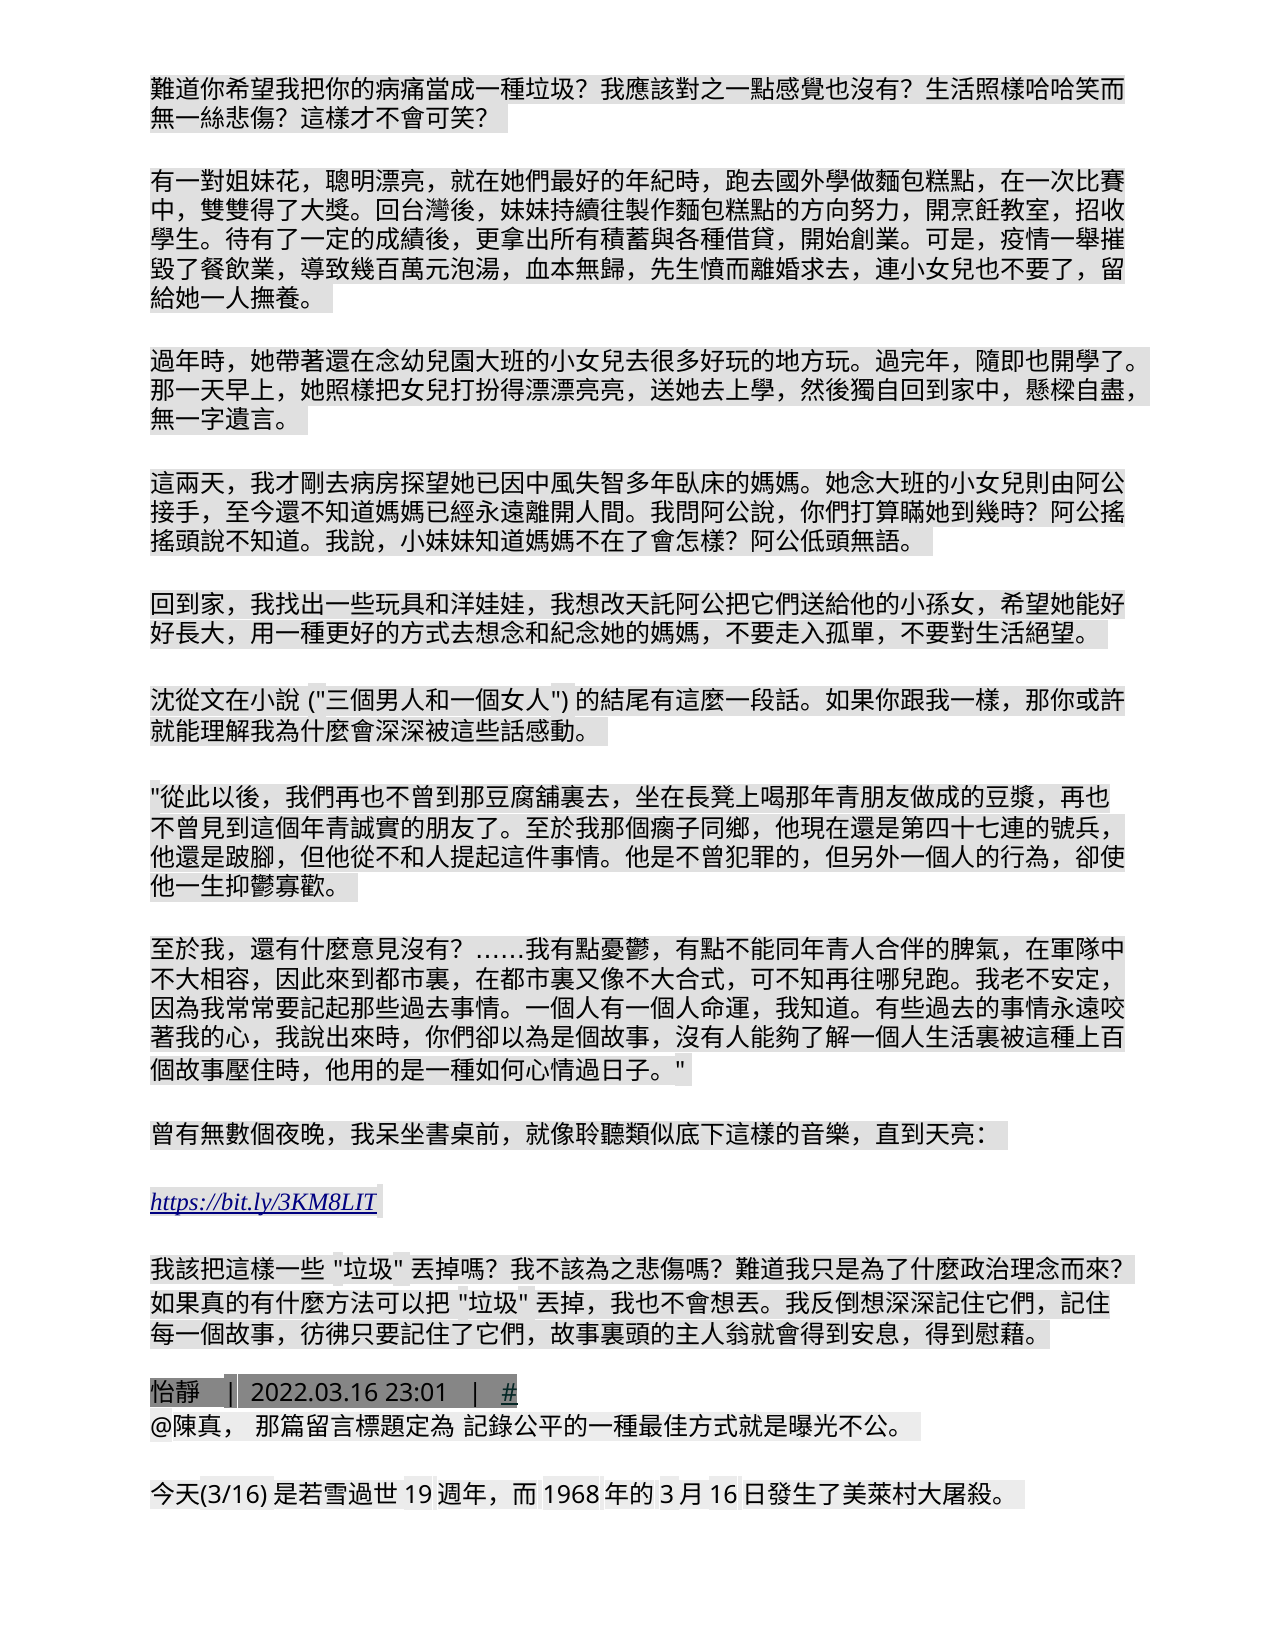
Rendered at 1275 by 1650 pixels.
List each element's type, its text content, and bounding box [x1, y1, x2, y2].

text 病人或家屬經常會問精神科醫師用什麼方式倒掉病人丟給醫生的 "垃圾"？他們甚至會語帶戲謔地問說："你們每天接觸一些精神不正常的人，或是每天聽病人這些垃圾，久了之後，自己會不會也...(用兩根指頭比比太陽穴，意即阿達阿達) 跟著不正常？" 我通常都微笑不語。但有時我會反問對方說：我不會把病人的病痛當成一種 "垃圾" ，既然不是垃圾，為什麼我需要把它們 "倒掉"？ 我不但不會倒掉，而且會深埋心底。 有一次，我回答一個態度輕薄的朋友說：你說得對，也許我不適合當一個醫生，因為我確實會因為病人而憂鬱，我會因為病人的各種痛苦遭遇或疾病而心情受影響。可是，這樣很可笑嗎？我因為他人的痛苦而心碎，讓你覺得很好笑？難道你希望我對你的痛苦也無感？難道你希望我把你的病痛當成一種垃圾？我應該對之一點感覺也沒有？生活照樣哈哈笑而無一絲悲傷？這樣才不會可笑？ 有一對姐妹花，聰明漂亮，就在她們最好的年紀時，跑去國外學做麵包糕點，在一次比賽中，雙雙得了大獎。回台灣後，妹妹持續往製作麵包糕點的方向努力，開烹飪教室，招收學生。待有了一定的成績後，更拿出所有積蓄與各種借貸，開始創業。可是，疫情一舉摧毀了餐飲業，導致幾百萬元泡湯，血本無歸，先生憤而離婚求去，連小女兒也不要了，留給她一人撫養。 過年時，她帶著還在念幼兒園大班的小女兒去很多好玩的地方玩。過完年，隨即也開學了。那一天早上，她照樣把女兒打扮得漂漂亮亮，送她去上學，然後獨自回到家中，懸樑自盡，無一字遺言。 這兩天，我才剛去病房探望她已因中風失智多年臥床的媽媽。她念大班的小女兒則由阿公接手，至今還不知道媽媽已經永遠離開人間。我問阿公說，你們打算瞞她到幾時？阿公搖搖頭說不知道。我說，小妹妹知道媽媽不在了會怎樣？阿公低頭無語。 回到家，我找出一些玩具和洋娃娃，我想改天託阿公把它們送給他的小孫女，希望她能好好長大，用一種更好的方式去想念和紀念她的媽媽，不要走入孤單，不要對生活絕望。 沈從文在小說 ("三個男人和一個女人") 的結尾有這麼一段話。如果你跟我一樣，那你或許就能理解我為什麼會深深被這些話感動。 "從此以後，我們再也不曾到那豆腐舖裏去，坐在長凳上喝那年青朋友做成的豆漿，再也不曾見到這個年青誠實的朋友了。至於我那個瘸子同鄉，他現在還是第四十七連的號兵，他還是跛腳，但他從不和人提起這件事情。他是不曾犯罪的，但另外一個人的行為，卻使他一生抑鬱寡歡。 至於我，還有什麼意見沒有？……我有點憂鬱，有點不能同年青人合伴的脾氣，在軍隊中不大相容，因此來到都市裏，在都市裏又像不大合式，可不知再往哪兒跑。我老不安定，因為我常常要記起那些過去事情。一個人有一個人命運，我知道。有些過去的事情永遠咬著我的心，我說出來時，你們卻以為是個故事，沒有人能夠了解一個人生活裏被這種上百個故事壓住時，他用的是一種如何心情過日子。" 曾有無數個夜晚，我呆坐書桌前，就像聆聽類似底下這樣的音樂，直到天亮： https://bit.ly/3KM8LIT 我該把這樣一些 "垃圾" 丟掉嗎？我不該為之悲傷嗎？難道我只是為了什麼政治理念而來？如果真的有什麼方法可以把 "垃圾" 丟掉，我也不會想丟。我反倒想深深記住它們，記住每一個故事，彷彿只要記住了它們，故事裏頭的主人翁就會得到安息，得到慰藉。 [150, 75, 1125, 1349]
text 怡靜 | 2022.03.16 23:01 | # [150, 1374, 1125, 1408]
text @陳真， 那篇留言標題定為 記錄公平的一種最佳方式就是曝光不公。 今天(3/16) 是若雪過世19週年，而1968年的3月16日發生了美萊村大屠殺。 阿桑吉的引渡案上訴被駁回，Patrick （之前留言中我提到住在烏東八年的美國退役軍人，獨立記者）被迫將妻小安置到俄羅斯境內， https://twitter.com/PLnewstoday/status/1503731342961487873 因為前天烏克蘭軍方使用集束彈攻擊頓內次克市中心，造成20多人死亡，炸彈落地的地方離Patrick的住家只有兩百公尺，TG群裡流傳的現場死傷畫面，相當恐怖。而無恥的義大利報紙故意報導死傷是俄軍的攻擊導致。 https://twitter.com/LauraRu852/status/1504076475406102531 那天在車上等家人至超商取貨，不經意的看到對面馬路，一對祖孫，孩子看著熙攘往來的車子，開心地笑著，阿公面帶微笑和藹的看著小孫子，雖然距離有點遙遠，天色有點昏暗，但我很清楚的看著他們臉上幸福的表情，想起遠方的戰火，心中感到一陣酸楚。 https://ibb.co/vZVjgVT [150, 1408, 1125, 1544]
